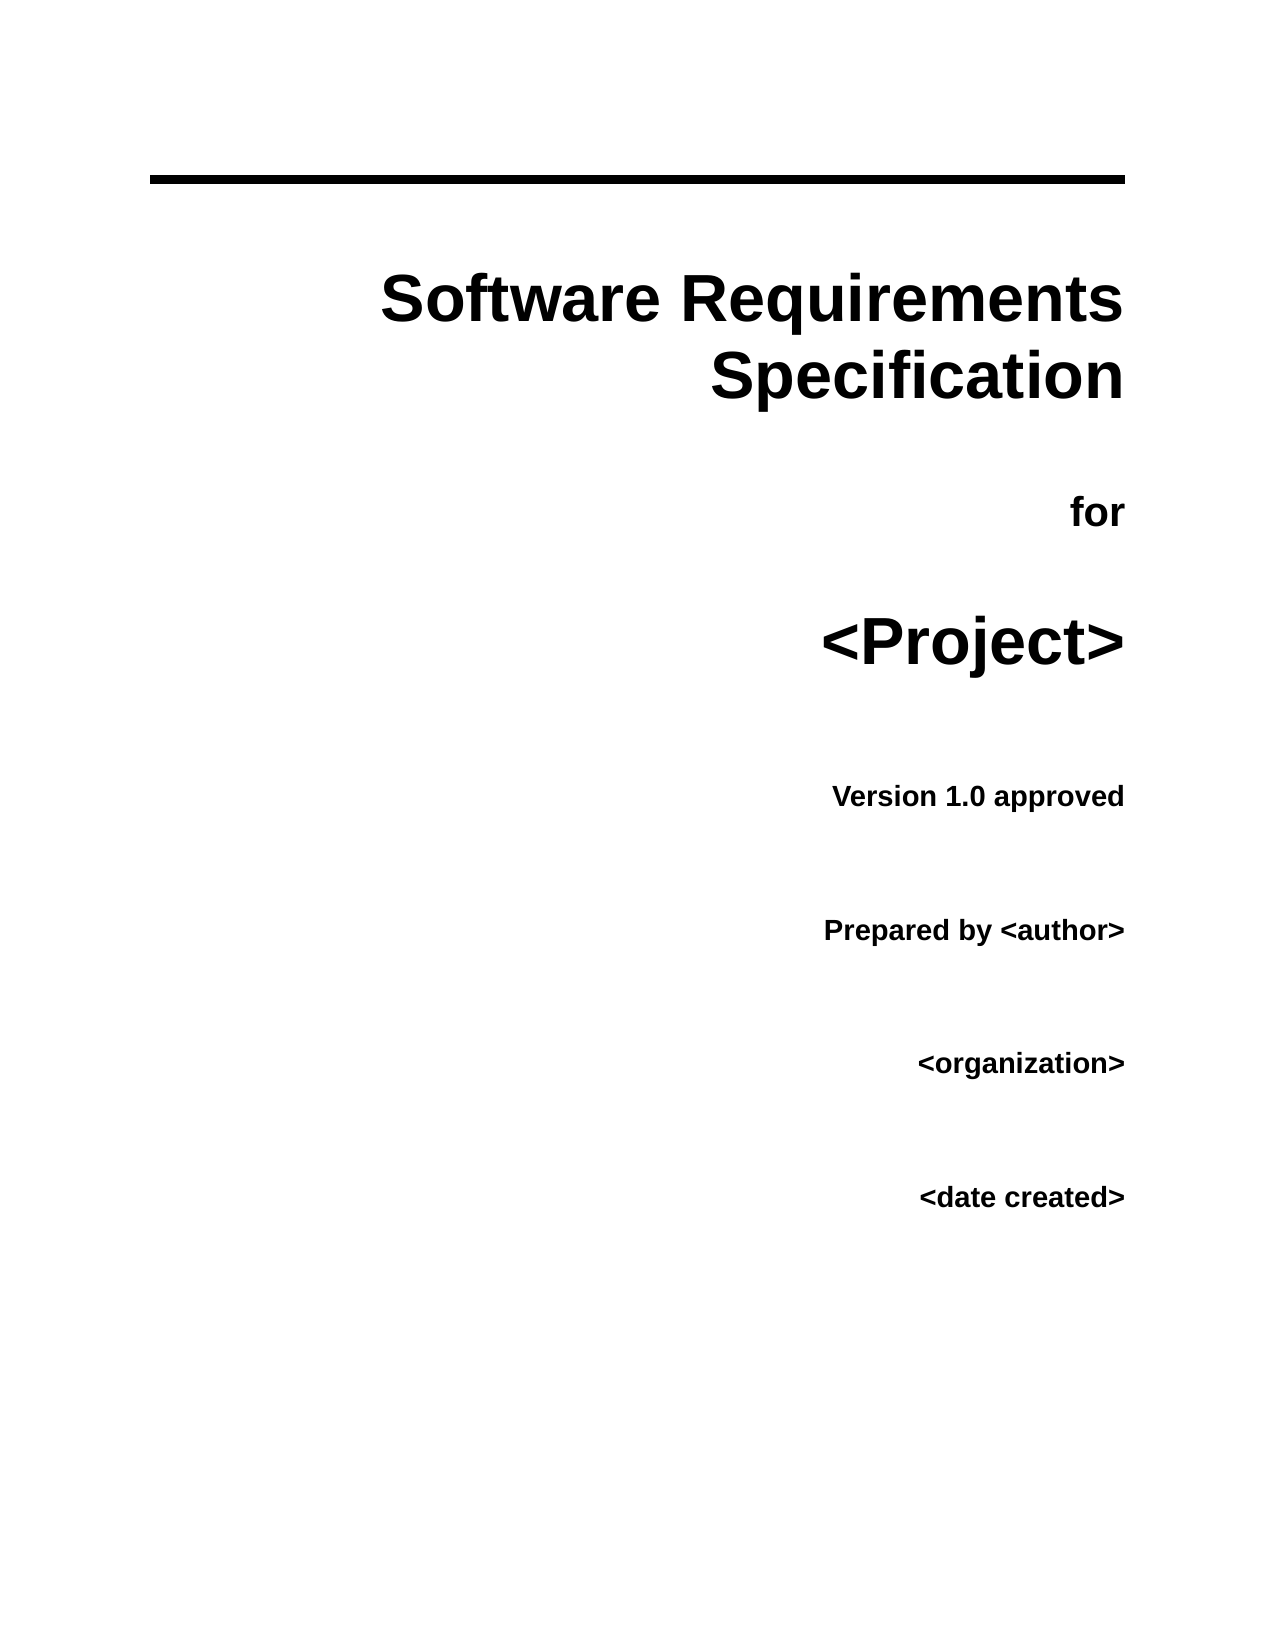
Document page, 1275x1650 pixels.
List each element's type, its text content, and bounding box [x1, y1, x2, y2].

subtitle for [150, 488, 1125, 536]
text Prepared by <author> [150, 912, 1125, 946]
text Version 1.0 approved [150, 779, 1125, 812]
text <date created> [150, 1179, 1125, 1213]
subtitle Software Requirements Specification [150, 259, 1125, 413]
subtitle <Project> [150, 602, 1125, 679]
text <organization> [150, 1046, 1125, 1079]
